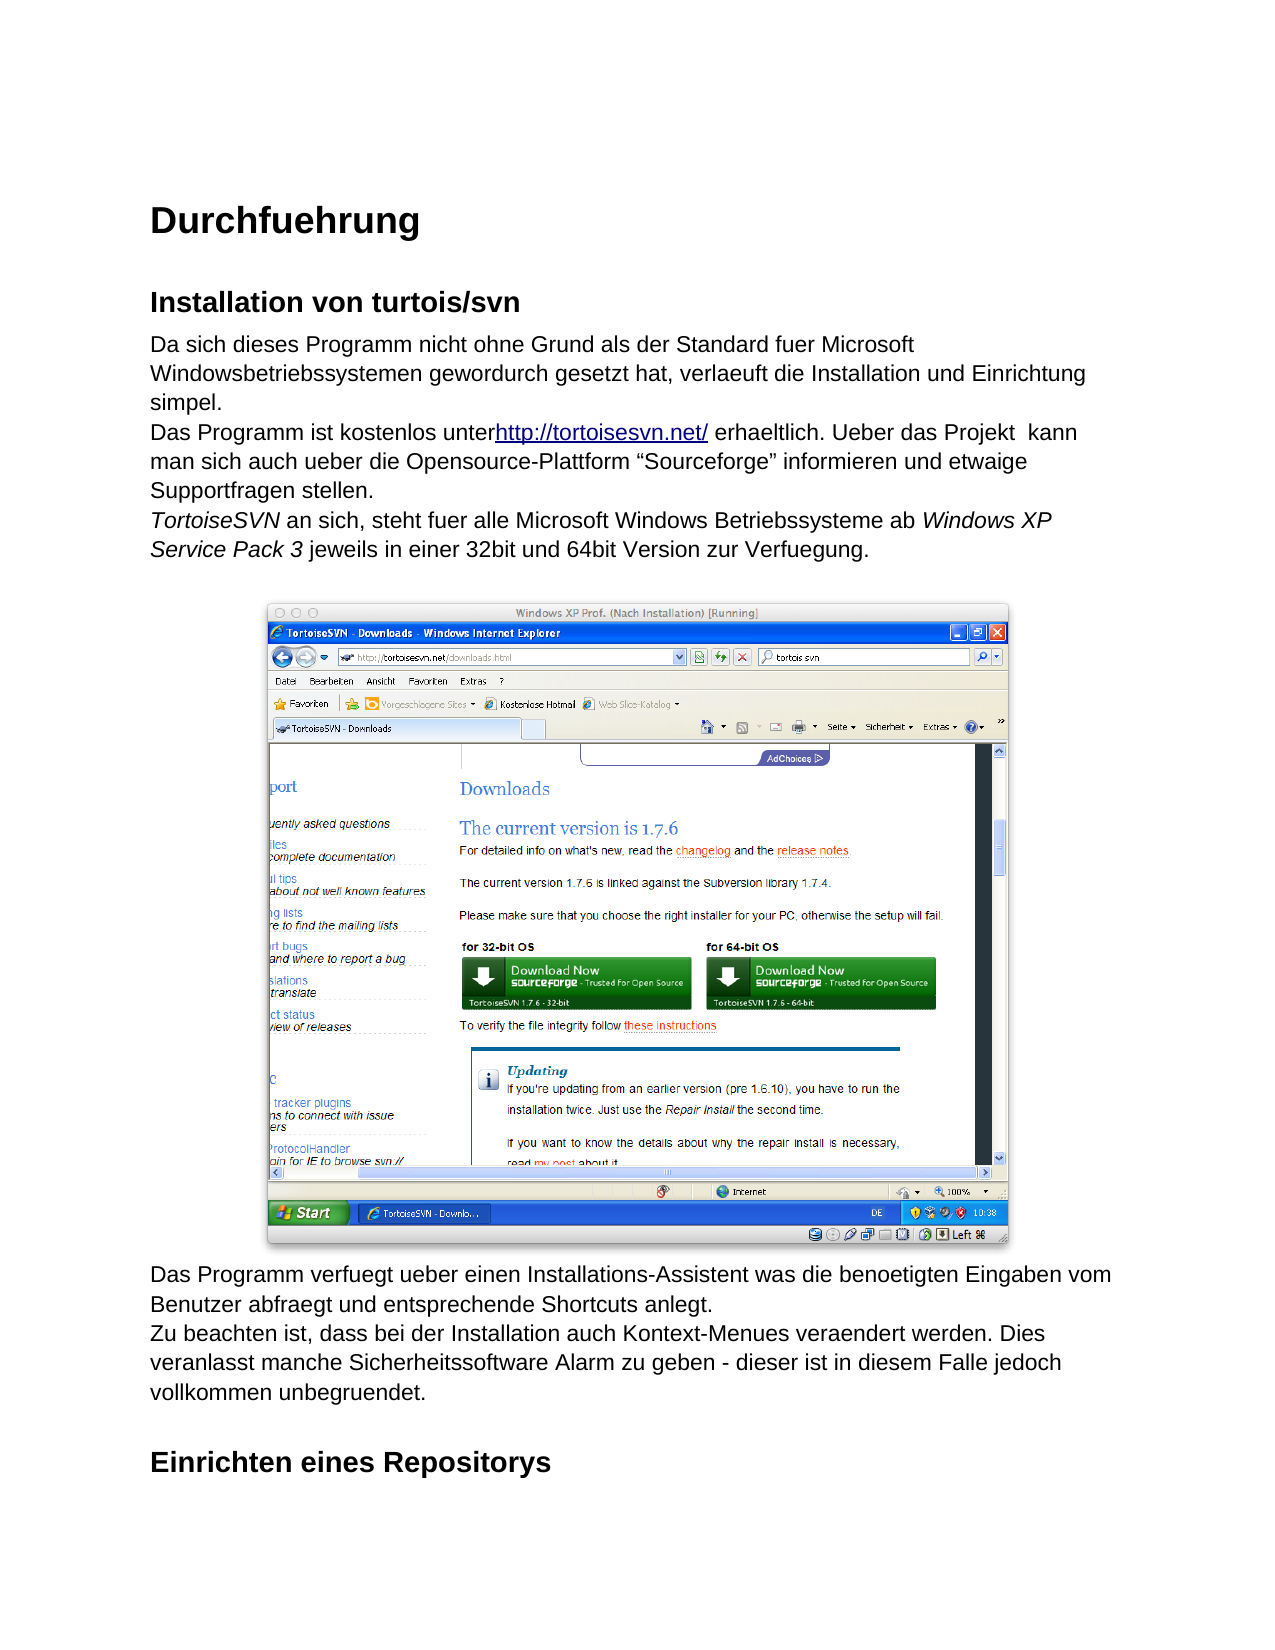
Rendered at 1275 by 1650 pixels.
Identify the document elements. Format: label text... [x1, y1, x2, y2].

text Zu beachten ist, dass bei der Installation auch Kontext-Menues veraendert werden. Dies veranlasst manche Sicherheitssoftware Alarm zu geben - dieser ist in diesem Falle jedoch vollkommen unbegruendet. [150, 1321, 1125, 1405]
subtitle Installation von turtois/svn [150, 286, 1125, 318]
picture [256, 595, 1019, 1259]
subtitle Durchfuehrung [150, 200, 1125, 242]
text TortoiseSVN an sich, steht fuer alle Microsoft Windows Betriebssysteme ab Windows XP Service Pack 3 jeweils in einer 32bit und 64bit Version zur Verfuegung. [150, 508, 1125, 563]
text Da sich dieses Programm nicht ohne Grund als der Standard fuer Microsoft Windowsbetriebssystemen gewordurch gesetzt hat, verlaeuft die Installation und Einrichtung simpel. [150, 331, 1125, 416]
text Das Programm verfuegt ueber einen Installations-Assistent was die benoetigten Eingaben vom Benutzer abfraegt und entsprechende Shortcuts anlegt. [150, 1262, 1125, 1317]
subtitle Einrichten eines Repositorys [150, 1446, 1125, 1479]
text Das Programm ist kostenlos unterhttp://tortoisesvn.net/ erhaeltlich. Ueber das Projekt kann man sich auch ueber die Opensource-Plattform “Sourceforge” informieren und etwaige Supportfragen stellen. [150, 419, 1125, 504]
